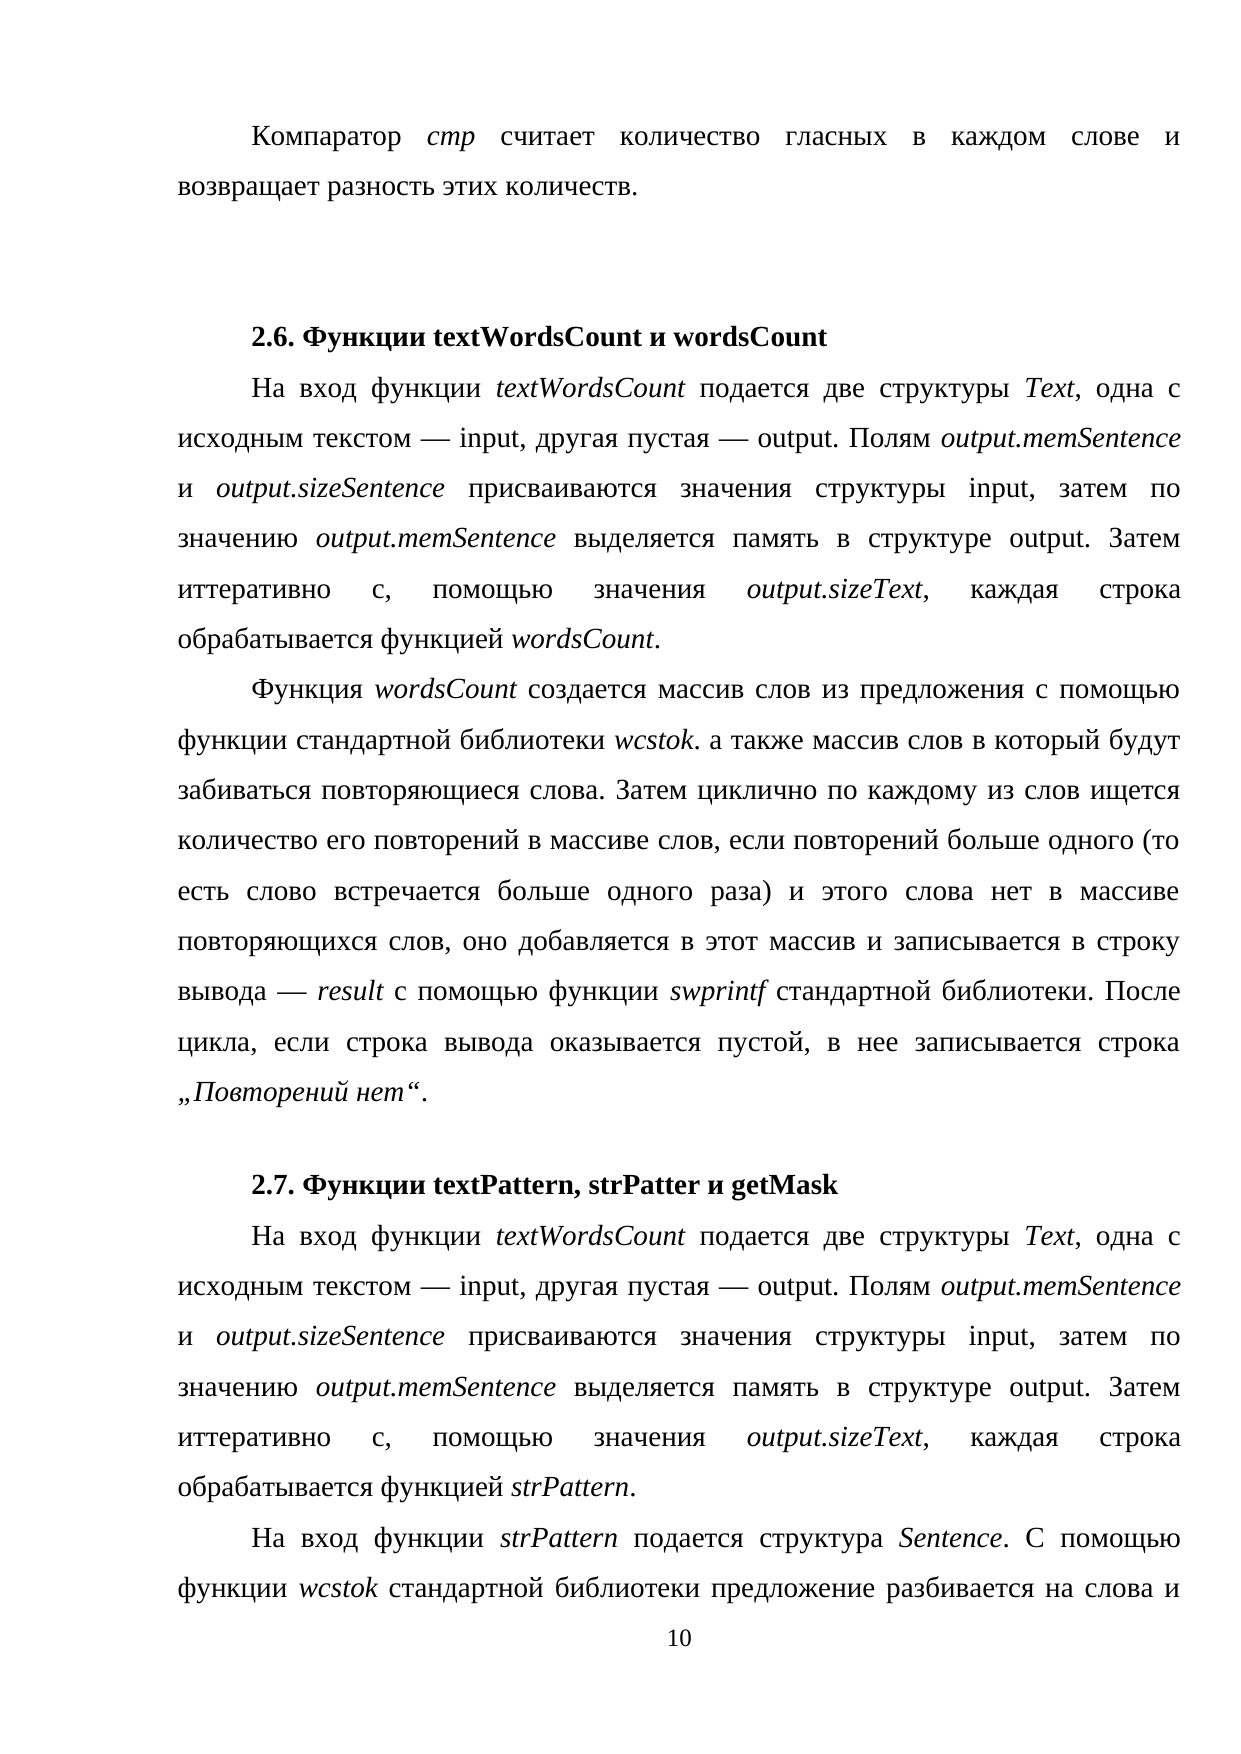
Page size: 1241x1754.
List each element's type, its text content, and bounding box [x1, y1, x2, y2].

text Функция wordsCount создается массив слов из предложения с помощью функции стандартной библиотеки wcstok. а также массив слов в который будут забиваться повторяющиеся слова. Затем циклично по каждому из слов ищется количество его повторений в массиве слов, если повторений больше одного (то есть слово встречается больше одного раза) и этого слова нет в массиве повторяющихся слов, оно добавляется в этот массив и записывается в строку вывода — result с помощью функции swprintf стандартной библиотеки. После цикла, если строка вывода оказывается пустой, в нее записывается строка „Повторений нет“. [177, 672, 1181, 1108]
text На вход функции textWordsCount подается две структуры Text, одна с исходным текстом — input, другая пустая — output. Полям output.memSentence и output.sizeSentence присваиваются значения структуры input, затем по значению output.memSentence выделяется память в структуре output. Затем иттеративно с, помощью значения output.sizeText, каждая строка обрабатывается функцией strPattern. [177, 1218, 1181, 1503]
text На вход функции textWordsCount подается две структуры Text, одна с исходным текстом — input, другая пустая — output. Полям output.memSentence и output.sizeSentence присваиваются значения структуры input, затем по значению output.memSentence выделяется память в структуре output. Затем иттеративно с, помощью значения output.sizeText, каждая строка обрабатывается функцией wordsCount. [177, 370, 1181, 655]
text Компаратор cmp считает количество гласных в каждом слове и возвращает разность этих количеств. [177, 118, 1181, 202]
text 2.6. Функции textWordsCount и wordsCount [177, 319, 1181, 353]
text На вход функции strPattern подается структура Sentence. С помощью функции wcstok стандартной библиотеки предложение разбивается на слова и [177, 1520, 1181, 1603]
text 2.7. Функции textPattern, strPatter и getMask [177, 1167, 1181, 1201]
